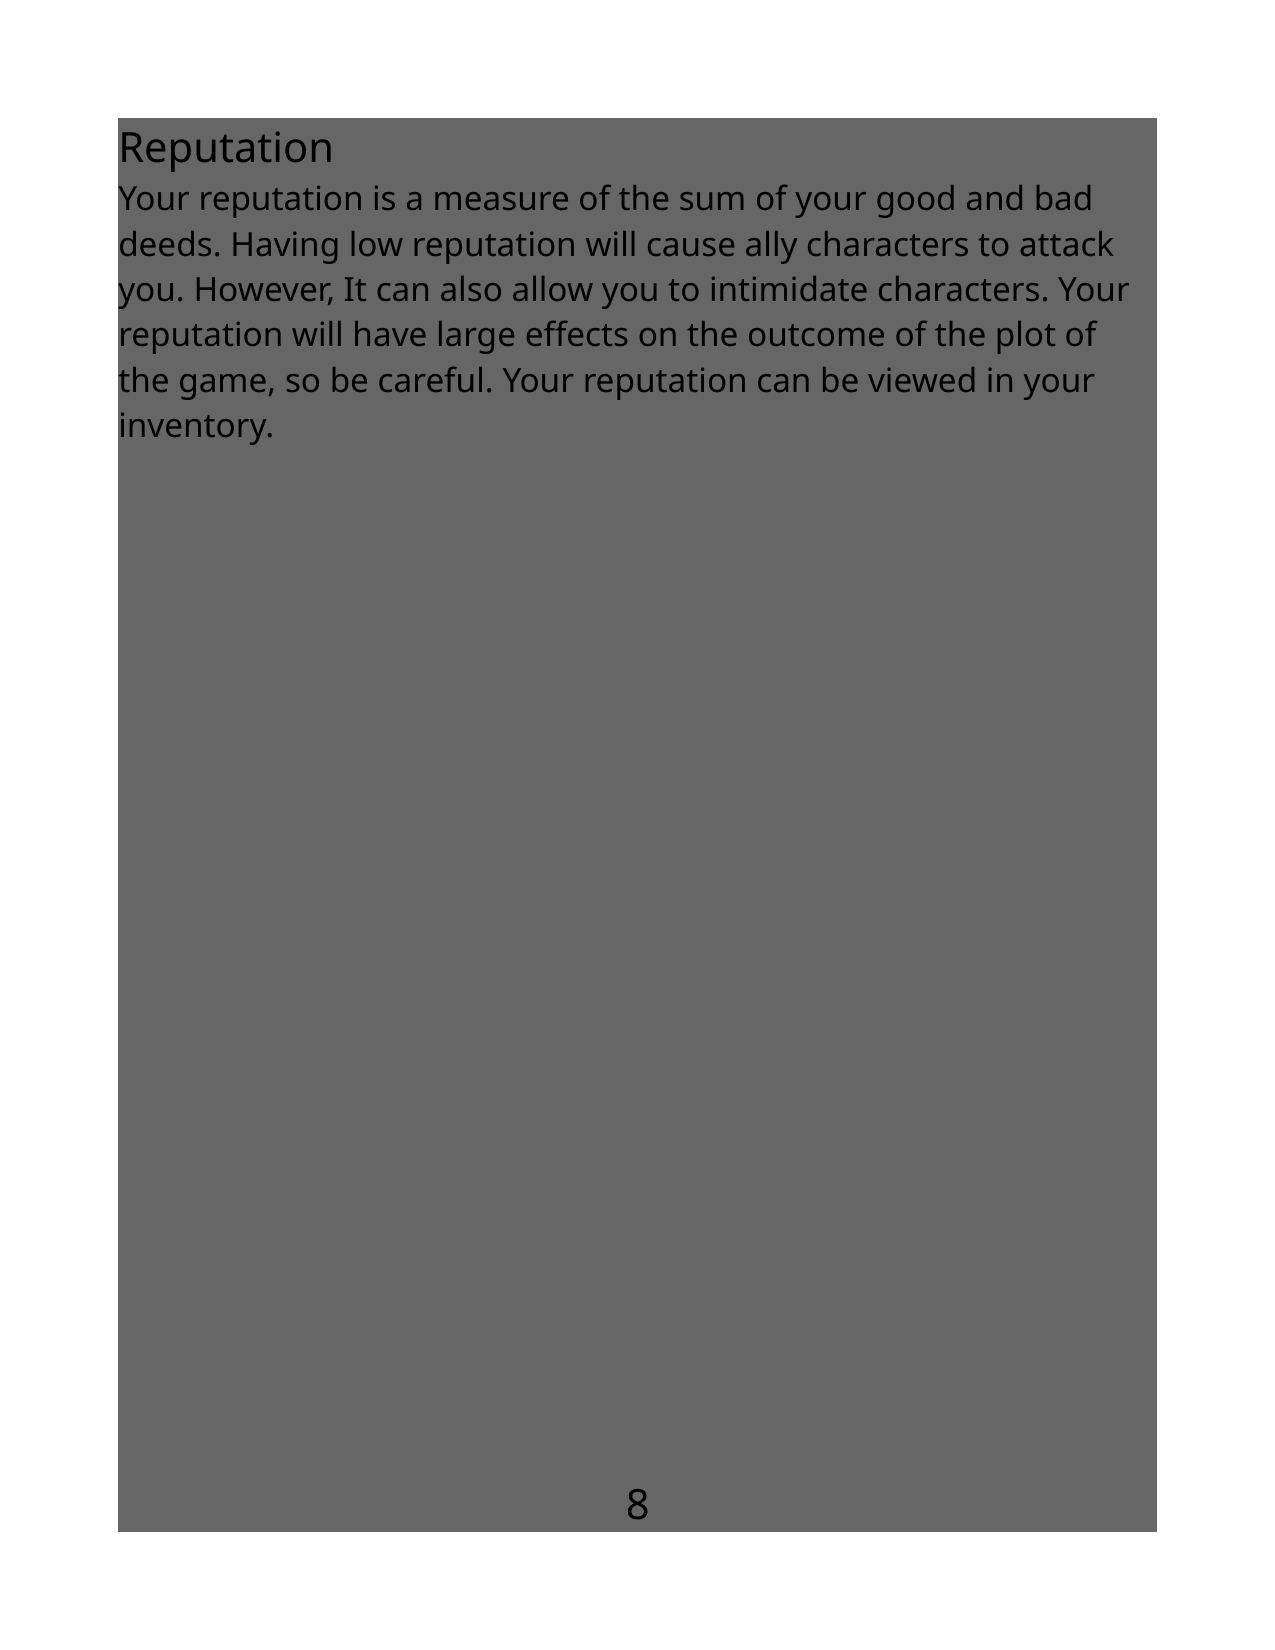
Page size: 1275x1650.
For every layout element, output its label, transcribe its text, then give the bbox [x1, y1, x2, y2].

text Reputation [118, 118, 1157, 175]
text Your reputation is a measure of the sum of your good and bad deeds. Having low reputation will cause ally characters to attack you. However, It can also allow you to intimidate characters. Your reputation will have large effects on the outcome of the plot of the game, so be careful. Your reputation can be viewed in your inventory. [118, 175, 1157, 447]
